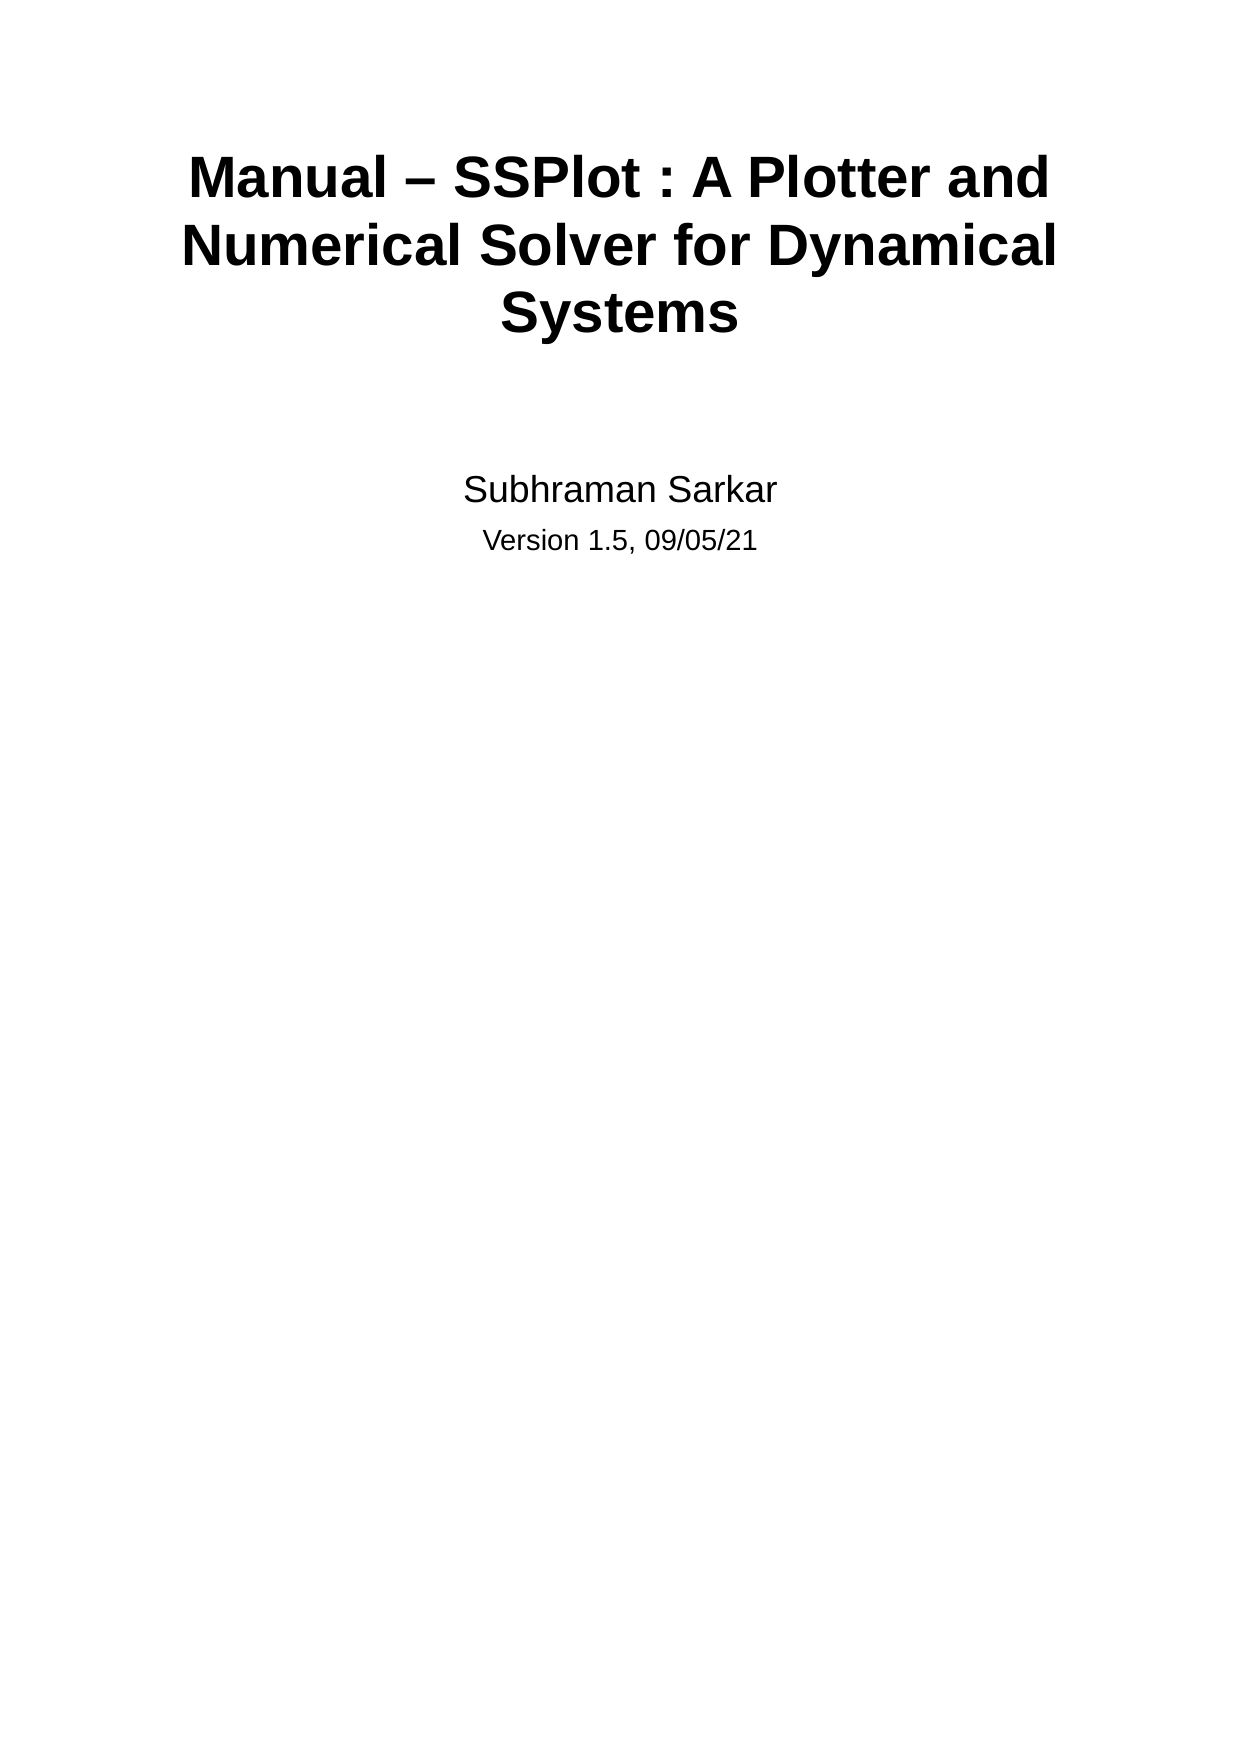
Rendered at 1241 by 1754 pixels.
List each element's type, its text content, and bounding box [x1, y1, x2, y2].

text Version 1.5, 09/05/21 [118, 523, 1122, 557]
title Manual – SSPlot : A Plotter and Numerical Solver for Dynamical Systems [118, 143, 1122, 344]
subtitle Subhraman Sarkar [118, 468, 1122, 511]
